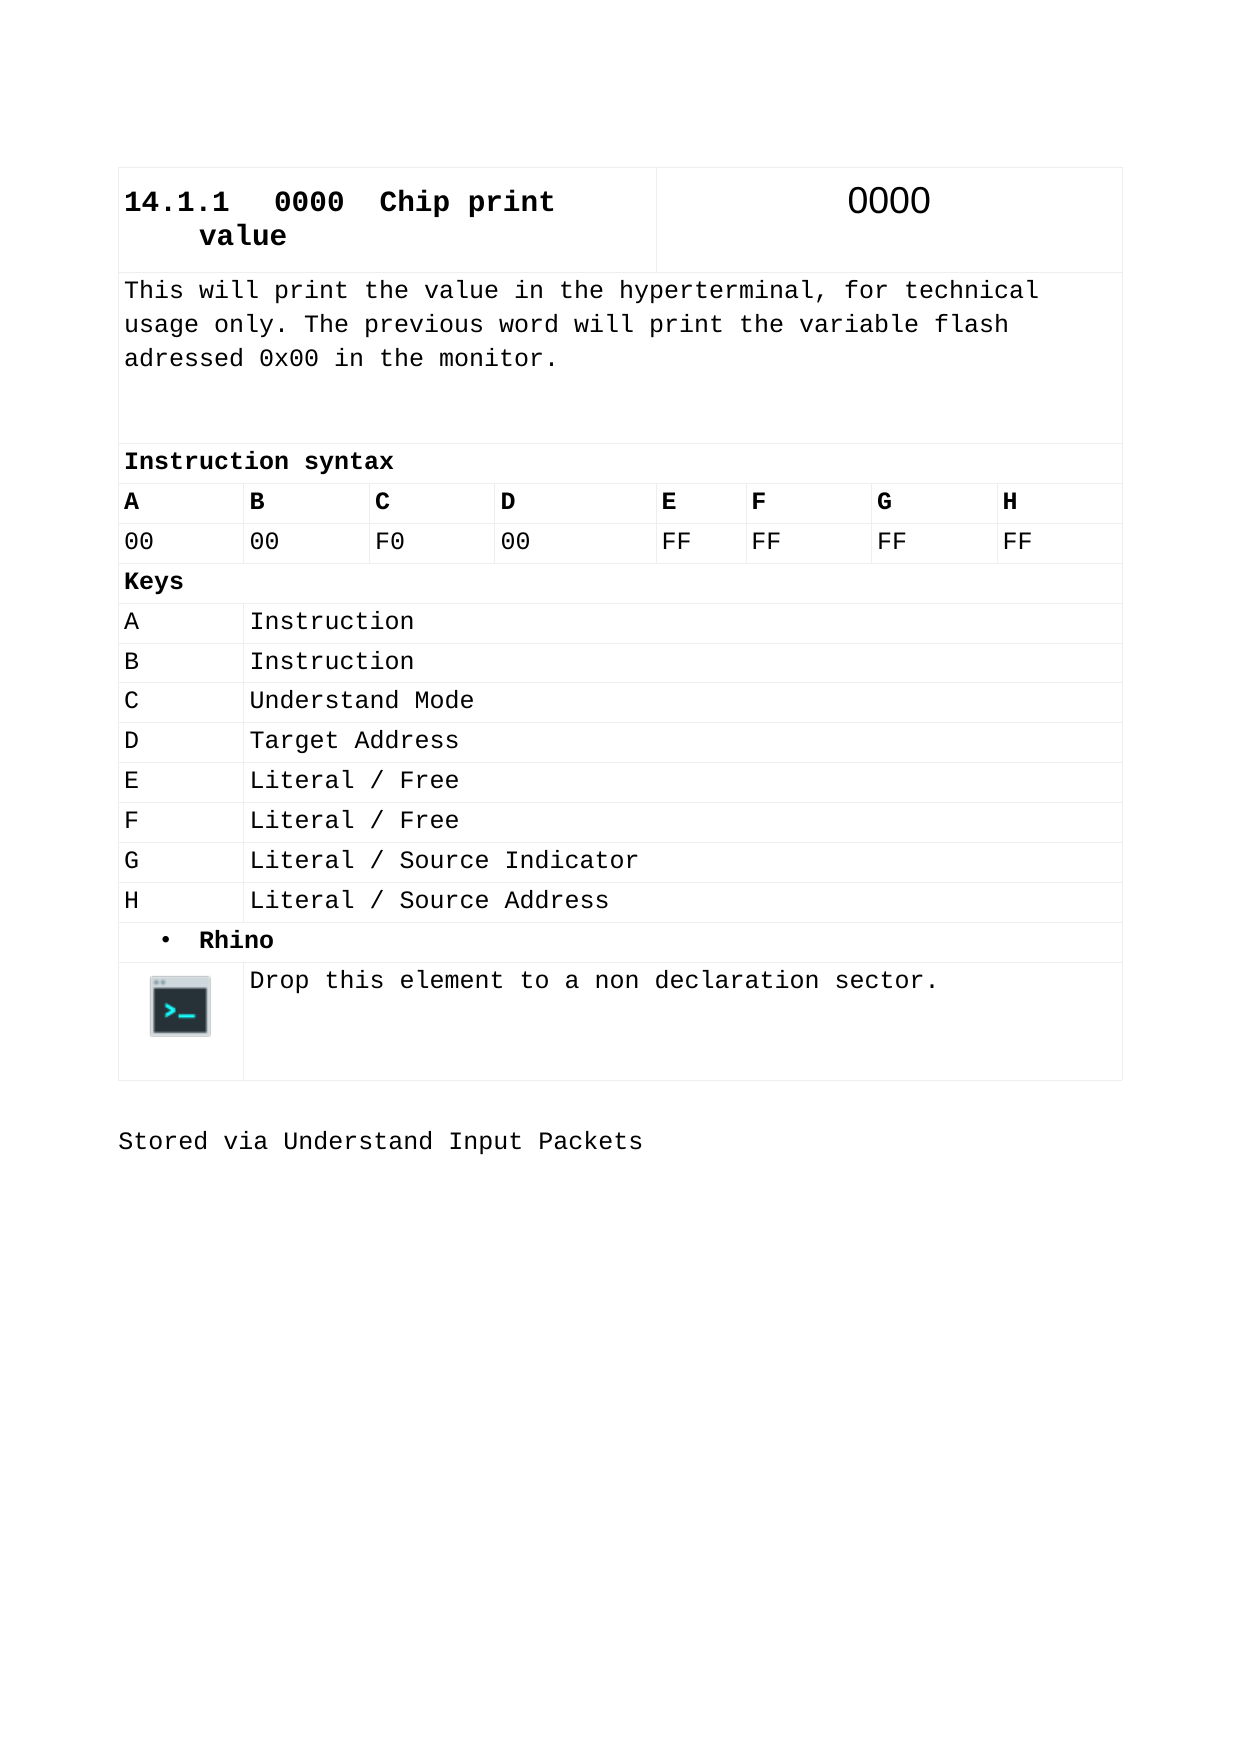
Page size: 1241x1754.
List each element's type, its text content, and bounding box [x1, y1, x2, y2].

table_cell 00 [244, 524, 369, 563]
table_cell C [370, 484, 494, 523]
table_header 0000 Chip print value [119, 168, 656, 272]
table_cell B [244, 484, 369, 523]
picture [141, 967, 220, 1046]
text Stored via Understand Input Packets [118, 1128, 1122, 1157]
table_cell Instruction [244, 644, 1122, 682]
table_cell G [119, 843, 243, 882]
table_header 0000 [657, 168, 1122, 272]
table_cell Literal / Source Address [244, 883, 1122, 922]
table_cell F [747, 484, 871, 523]
table_cell Literal / Source Indicator [244, 843, 1122, 882]
table_cell D [119, 723, 243, 762]
table_cell 00 [119, 524, 243, 563]
table_cell H [998, 484, 1122, 523]
table_cell Instruction syntax [119, 444, 1122, 483]
table_cell Literal / Free [244, 803, 1122, 842]
table_cell FF [747, 524, 871, 563]
table_cell This will print the value in the hyperterminal, for technical usage only. The previous word will print the variable flash adressed 0x00 in the monitor. [119, 273, 1122, 443]
table_cell F0 [370, 524, 494, 563]
table_cell Instruction [244, 604, 1122, 642]
table_cell A [119, 604, 243, 642]
table_cell G [872, 484, 997, 523]
table_cell Literal / Free [244, 763, 1122, 802]
table_cell [119, 963, 243, 1079]
table_cell H [119, 883, 243, 922]
table_cell D [495, 484, 656, 523]
table_cell B [119, 644, 243, 682]
table_cell Drop this element to a non declaration sector. [244, 963, 1122, 1079]
table_cell A [119, 484, 243, 523]
table_cell E [119, 763, 243, 802]
table_cell E [657, 484, 746, 523]
table_cell 00 [495, 524, 656, 563]
table_cell Understand Mode [244, 683, 1122, 722]
table_cell FF [657, 524, 746, 563]
table_cell FF [998, 524, 1122, 563]
table_cell F [119, 803, 243, 842]
table_cell Rhino [119, 923, 1122, 962]
table_cell Keys [119, 564, 1122, 602]
table_cell FF [872, 524, 997, 563]
table_cell C [119, 683, 243, 722]
table_cell Target Address [244, 723, 1122, 762]
